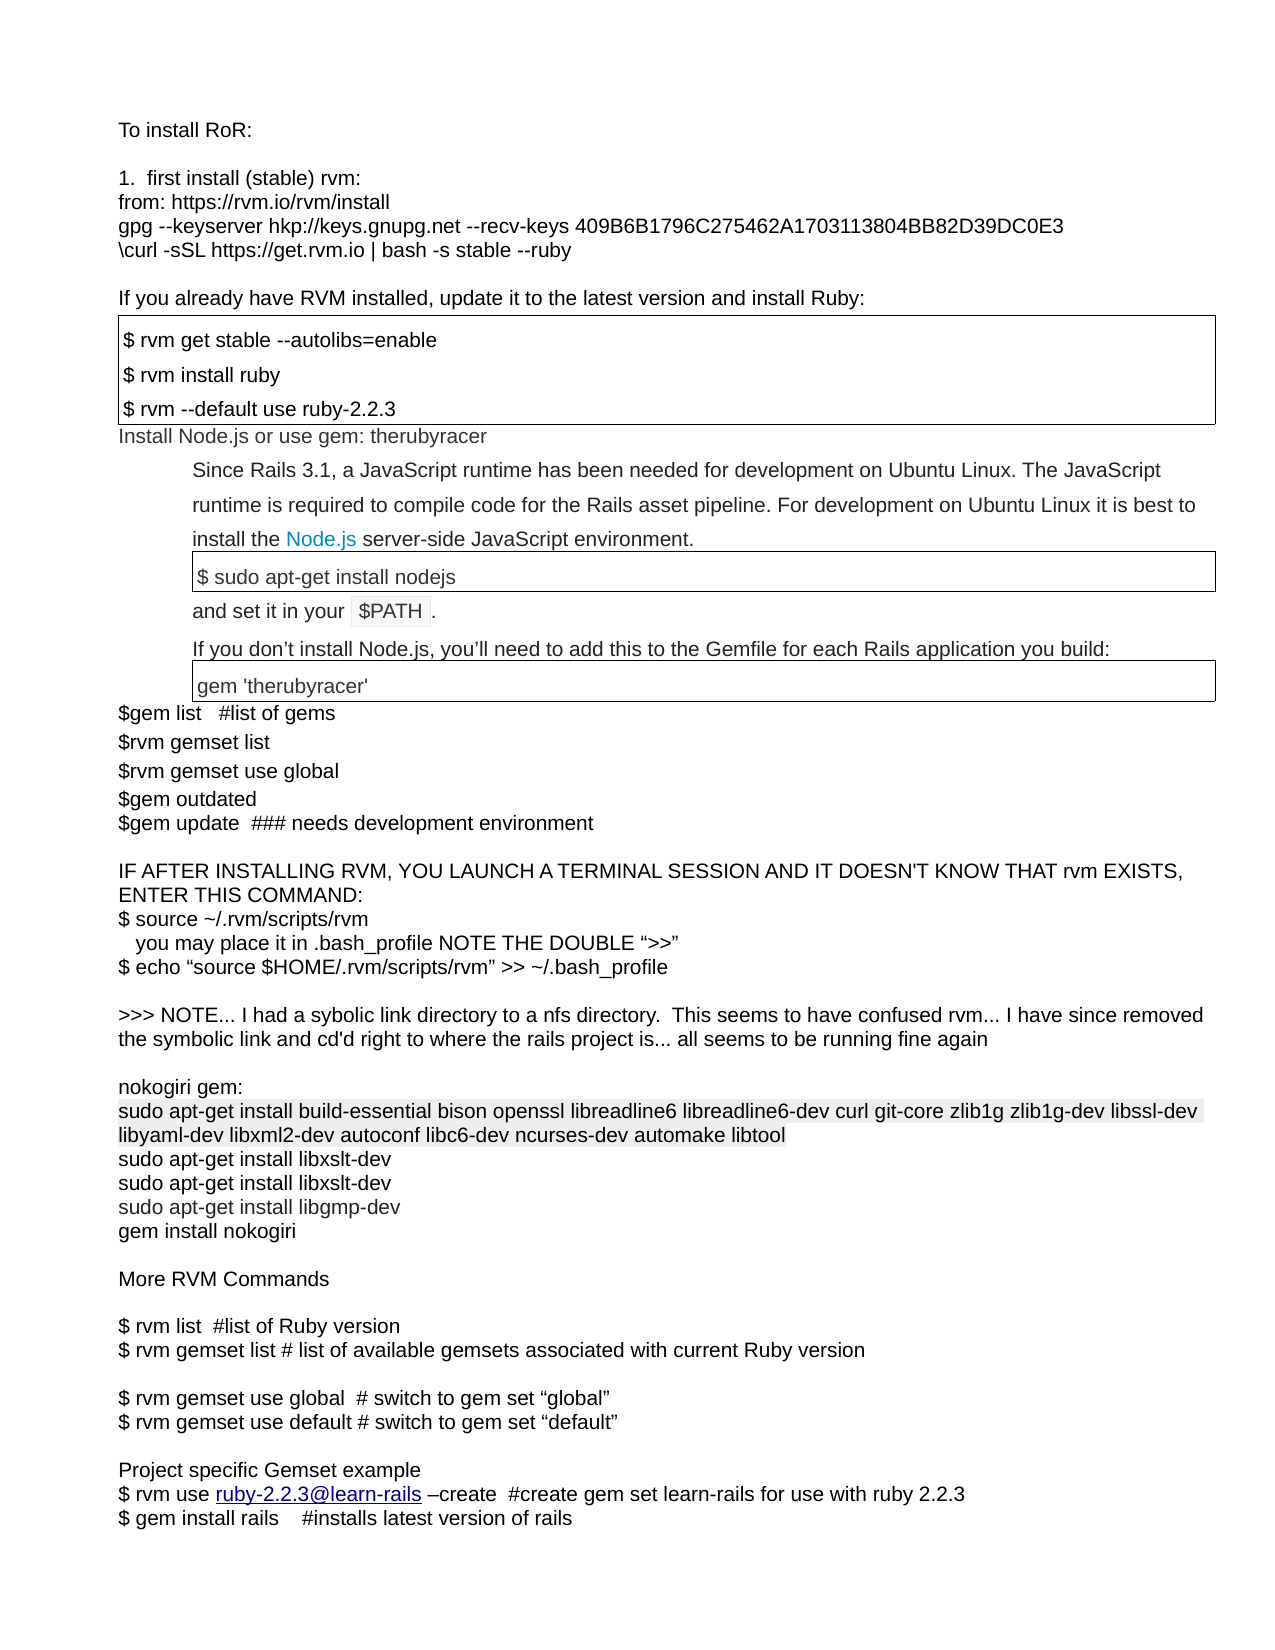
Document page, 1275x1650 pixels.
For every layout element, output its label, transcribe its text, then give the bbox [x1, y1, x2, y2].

subtitle Install Node.js or use gem: therubyracer [118, 425, 1215, 448]
text Since Rails 3.1, a JavaScript runtime has been needed for development on Ubuntu Linux. The JavaScript runtime is required to compile code for the Rails asset pipeline. For development on Ubuntu Linux it is best to install the Node.js server-side JavaScript environment. [192, 448, 1215, 551]
text $gem outdated [118, 787, 1215, 811]
text IF AFTER INSTALLING RVM, YOU LAUNCH A TERMINAL SESSION AND IT DOESN'T KNOW THAT rvm EXISTS, ENTER THIS COMMAND: [118, 859, 1215, 907]
text nokogiri gem: [118, 1075, 1215, 1099]
text sudo apt-get install libxslt-dev [118, 1171, 1215, 1194]
text $ echo “source $HOME/.rvm/scripts/rvm” >> ~/.bash_profile [118, 955, 1215, 979]
text $ rvm get stable --autolibs=enable [119, 316, 1215, 349]
text Project specific Gemset example [118, 1458, 1215, 1482]
text If you don’t install Node.js, you’ll need to add this to the Gemfile for each Rails application you build: [192, 626, 1215, 660]
text and set it in your $PATH. [192, 592, 1212, 626]
text gpg --keyserver hkp://keys.gnupg.net --recv-keys 409B6B1796C275462A1703113804BB82D39DC0E3 [118, 214, 1215, 238]
text If you already have RVM installed, update it to the latest version and install Ruby: [118, 286, 1215, 310]
text $ rvm gemset use global # switch to gem set “global” [118, 1386, 1215, 1410]
text gem install nokogiri [118, 1218, 1215, 1242]
text $ rvm install ruby [119, 349, 1215, 383]
text To install RoR: [118, 118, 1215, 142]
text $ rvm list #list of Ruby version [118, 1314, 1215, 1338]
text sudo apt-get install libxslt-dev [118, 1147, 1215, 1171]
text $ rvm --default use ruby-2.2.3 [119, 383, 1215, 424]
text More RVM Commands [118, 1266, 1215, 1290]
text $ rvm gemset use default # switch to gem set “default” [118, 1410, 1215, 1434]
text gem 'therubyracer' [193, 661, 1215, 701]
text $ rvm gemset list # list of available gemsets associated with current Ruby version [118, 1338, 1215, 1362]
text from: https://rvm.io/rvm/install [118, 190, 1215, 214]
text $ rvm use ruby-2.2.3@learn-rails –create #create gem set learn-rails for use with ruby 2.2.3 [118, 1482, 1215, 1506]
text $gem list #list of gems [118, 701, 1215, 725]
text you may place it in .bash_profile NOTE THE DOUBLE “>>” [118, 931, 1215, 955]
text sudo apt-get install build-essential bison openssl libreadline6 libreadline6-dev curl git-core zlib1g zlib1g-dev libssl-dev libyaml-dev libxml2-dev autoconf libc6-dev ncurses-dev automake libtool [118, 1099, 1215, 1147]
text 1. first install (stable) rvm: [118, 166, 1215, 190]
text $ gem install rails #installs latest version of rails [118, 1506, 1215, 1530]
text $ sudo apt-get install nodejs [193, 552, 1215, 591]
text $rvm gemset list [118, 730, 1215, 754]
text $rvm gemset use global [118, 758, 1215, 782]
text $gem update ### needs development environment [118, 811, 1215, 835]
text sudo apt-get install libgmp-dev [118, 1194, 1215, 1218]
text $ source ~/.rvm/scripts/rvm [118, 907, 1215, 931]
text \curl -sSL https://get.rvm.io | bash -s stable --ruby [118, 238, 1215, 262]
text >>> NOTE... I had a sybolic link directory to a nfs directory. This seems to have confused rvm... I have since removed the symbolic link and cd'd right to where the rails project is... all seems to be running fine again [118, 1003, 1215, 1051]
